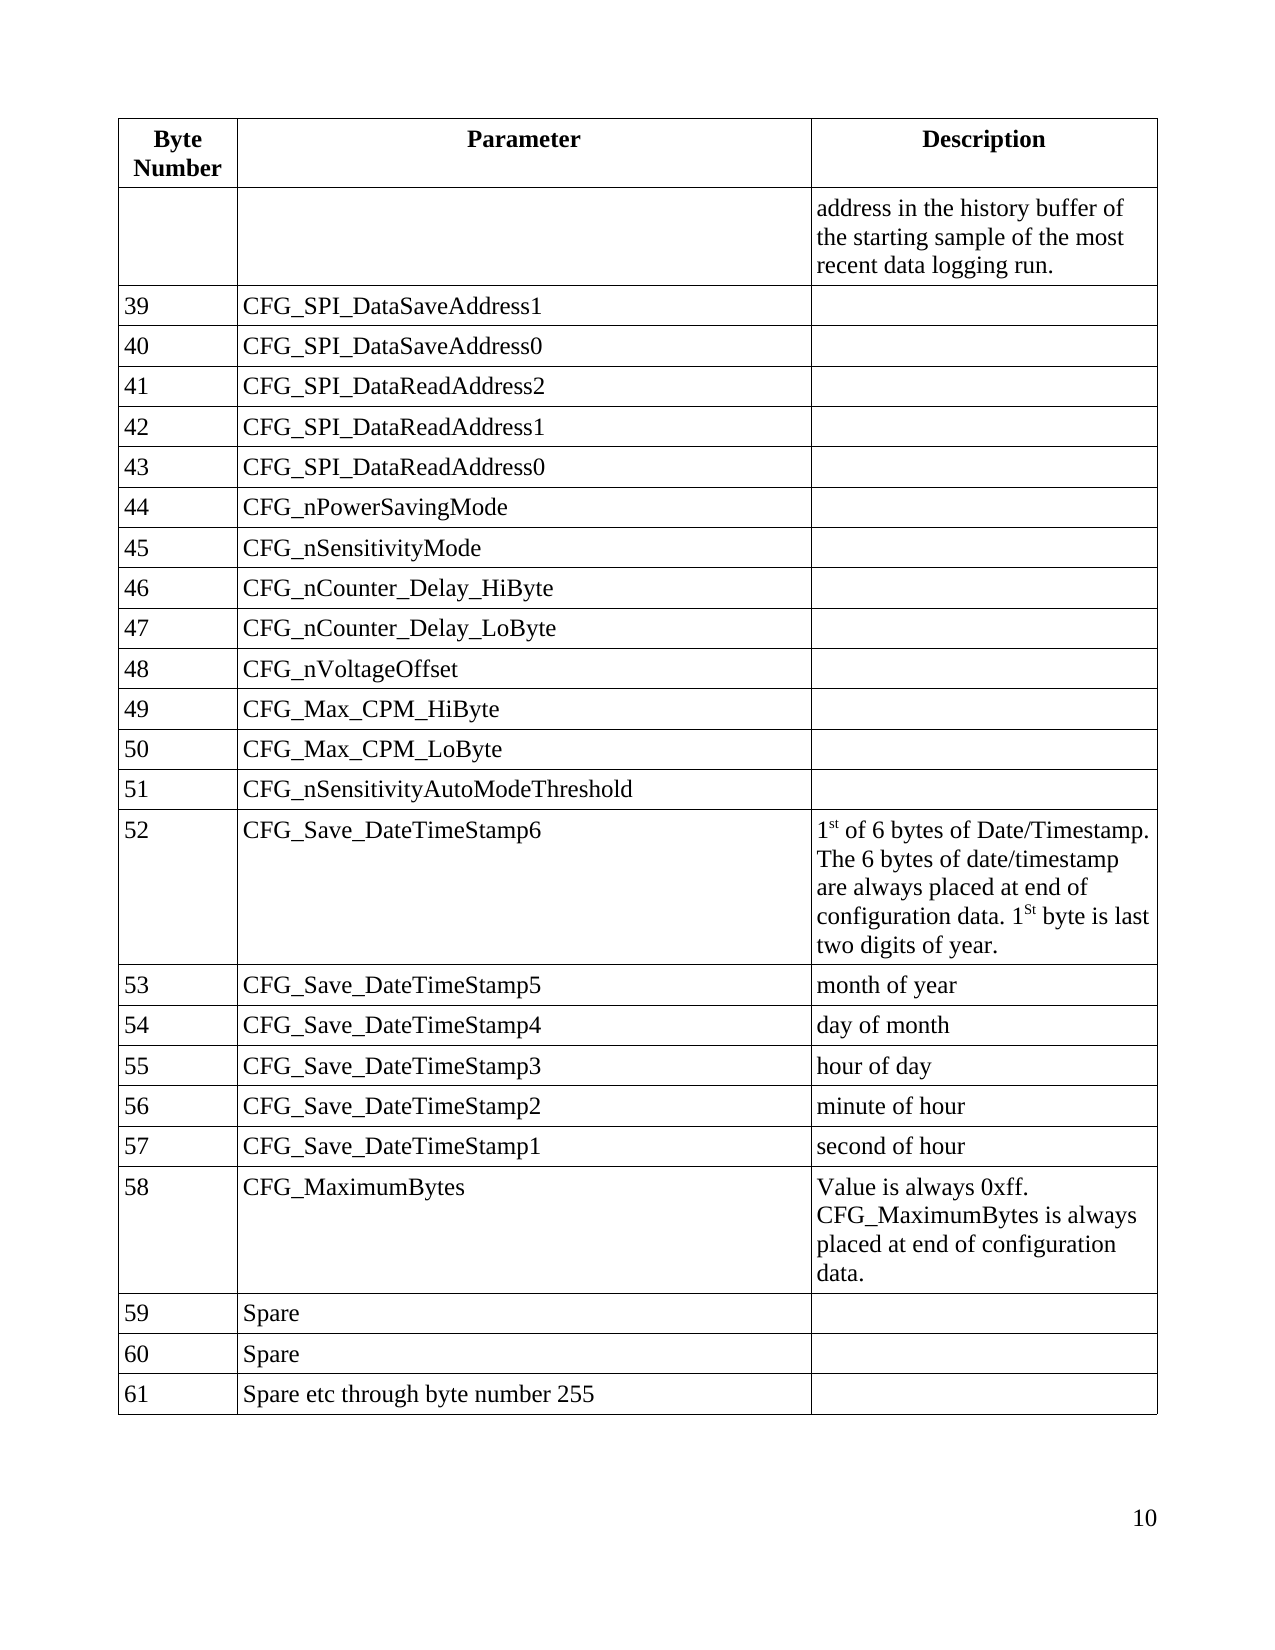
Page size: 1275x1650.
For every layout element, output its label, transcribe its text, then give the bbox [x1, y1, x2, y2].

table_cell 54 [119, 1006, 237, 1045]
table_cell [812, 770, 1157, 809]
table_cell [812, 326, 1157, 366]
table_cell 52 [119, 810, 237, 964]
table_cell CFG_Save_DateTimeStamp5 [238, 965, 811, 1005]
table_cell second of hour [812, 1127, 1157, 1166]
table_cell CFG_Save_DateTimeStamp3 [238, 1046, 811, 1085]
table_cell [812, 1334, 1157, 1373]
table_cell CFG_SPI_DataReadAddress0 [238, 447, 811, 487]
table_cell 49 [119, 689, 237, 728]
table_cell CFG_SPI_DataSaveAddress0 [238, 326, 811, 366]
table_cell 60 [119, 1334, 237, 1373]
table_cell 46 [119, 568, 237, 607]
table_cell 47 [119, 609, 237, 648]
table_cell [812, 649, 1157, 688]
table_cell 39 [119, 286, 237, 325]
table_cell Spare [238, 1334, 811, 1373]
table_cell CFG_SPI_DataSaveAddress1 [238, 286, 811, 325]
table_cell [238, 188, 811, 285]
table_cell 58 [119, 1167, 237, 1292]
table_cell CFG_SPI_DataReadAddress2 [238, 367, 811, 406]
table_cell [812, 447, 1157, 487]
table_cell CFG_MaximumBytes [238, 1167, 811, 1292]
table_cell 43 [119, 447, 237, 487]
table_cell CFG_Save_DateTimeStamp2 [238, 1086, 811, 1126]
table_cell 51 [119, 770, 237, 809]
table_cell address in the history buffer of the starting sample of the most recent data logging run. [812, 188, 1157, 285]
table_cell minute of hour [812, 1086, 1157, 1126]
table_cell [812, 568, 1157, 607]
table_cell 44 [119, 488, 237, 527]
table_cell [812, 367, 1157, 406]
table_cell CFG_Save_DateTimeStamp6 [238, 810, 811, 964]
table_cell [812, 1374, 1157, 1413]
table_cell CFG_nSensitivityAutoModeThreshold [238, 770, 811, 809]
table_cell [812, 609, 1157, 648]
table_cell CFG_nCounter_Delay_HiByte [238, 568, 811, 607]
table_cell CFG_nSensitivityMode [238, 528, 811, 567]
table_cell 50 [119, 730, 237, 769]
table_cell CFG_nVoltageOffset [238, 649, 811, 688]
table_cell 1st of 6 bytes of Date/Timestamp. The 6 bytes of date/timestamp are always placed at end of configuration data. 1St byte is last two digits of year. [812, 810, 1157, 964]
table_cell CFG_Max_CPM_LoByte [238, 730, 811, 769]
table_cell [812, 730, 1157, 769]
table_cell 57 [119, 1127, 237, 1166]
table_cell 42 [119, 407, 237, 446]
table_header Byte Number [119, 119, 237, 187]
table_cell CFG_SPI_DataReadAddress1 [238, 407, 811, 446]
table_cell 40 [119, 326, 237, 366]
table_cell CFG_Save_DateTimeStamp4 [238, 1006, 811, 1045]
table_header Parameter [238, 119, 811, 187]
table_cell [119, 188, 237, 285]
table_header Description [812, 119, 1157, 187]
table_cell Spare etc through byte number 255 [238, 1374, 811, 1413]
table_cell CFG_nCounter_Delay_LoByte [238, 609, 811, 648]
table_cell CFG_Save_DateTimeStamp1 [238, 1127, 811, 1166]
table_cell [812, 528, 1157, 567]
table_cell day of month [812, 1006, 1157, 1045]
table_cell 53 [119, 965, 237, 1005]
table_cell 45 [119, 528, 237, 567]
table_cell 55 [119, 1046, 237, 1085]
table_cell CFG_Max_CPM_HiByte [238, 689, 811, 728]
table_cell [812, 488, 1157, 527]
table_cell month of year [812, 965, 1157, 1005]
table_cell 41 [119, 367, 237, 406]
table_cell [812, 407, 1157, 446]
table_cell Value is always 0xff. CFG_MaximumBytes is always placed at end of configuration data. [812, 1167, 1157, 1292]
table_cell Spare [238, 1294, 811, 1333]
table_cell CFG_nPowerSavingMode [238, 488, 811, 527]
table_cell hour of day [812, 1046, 1157, 1085]
table_cell [812, 689, 1157, 728]
table_cell 48 [119, 649, 237, 688]
table_cell 61 [119, 1374, 237, 1413]
table_cell [812, 286, 1157, 325]
table_cell 56 [119, 1086, 237, 1126]
table_cell [812, 1294, 1157, 1333]
table_cell 59 [119, 1294, 237, 1333]
